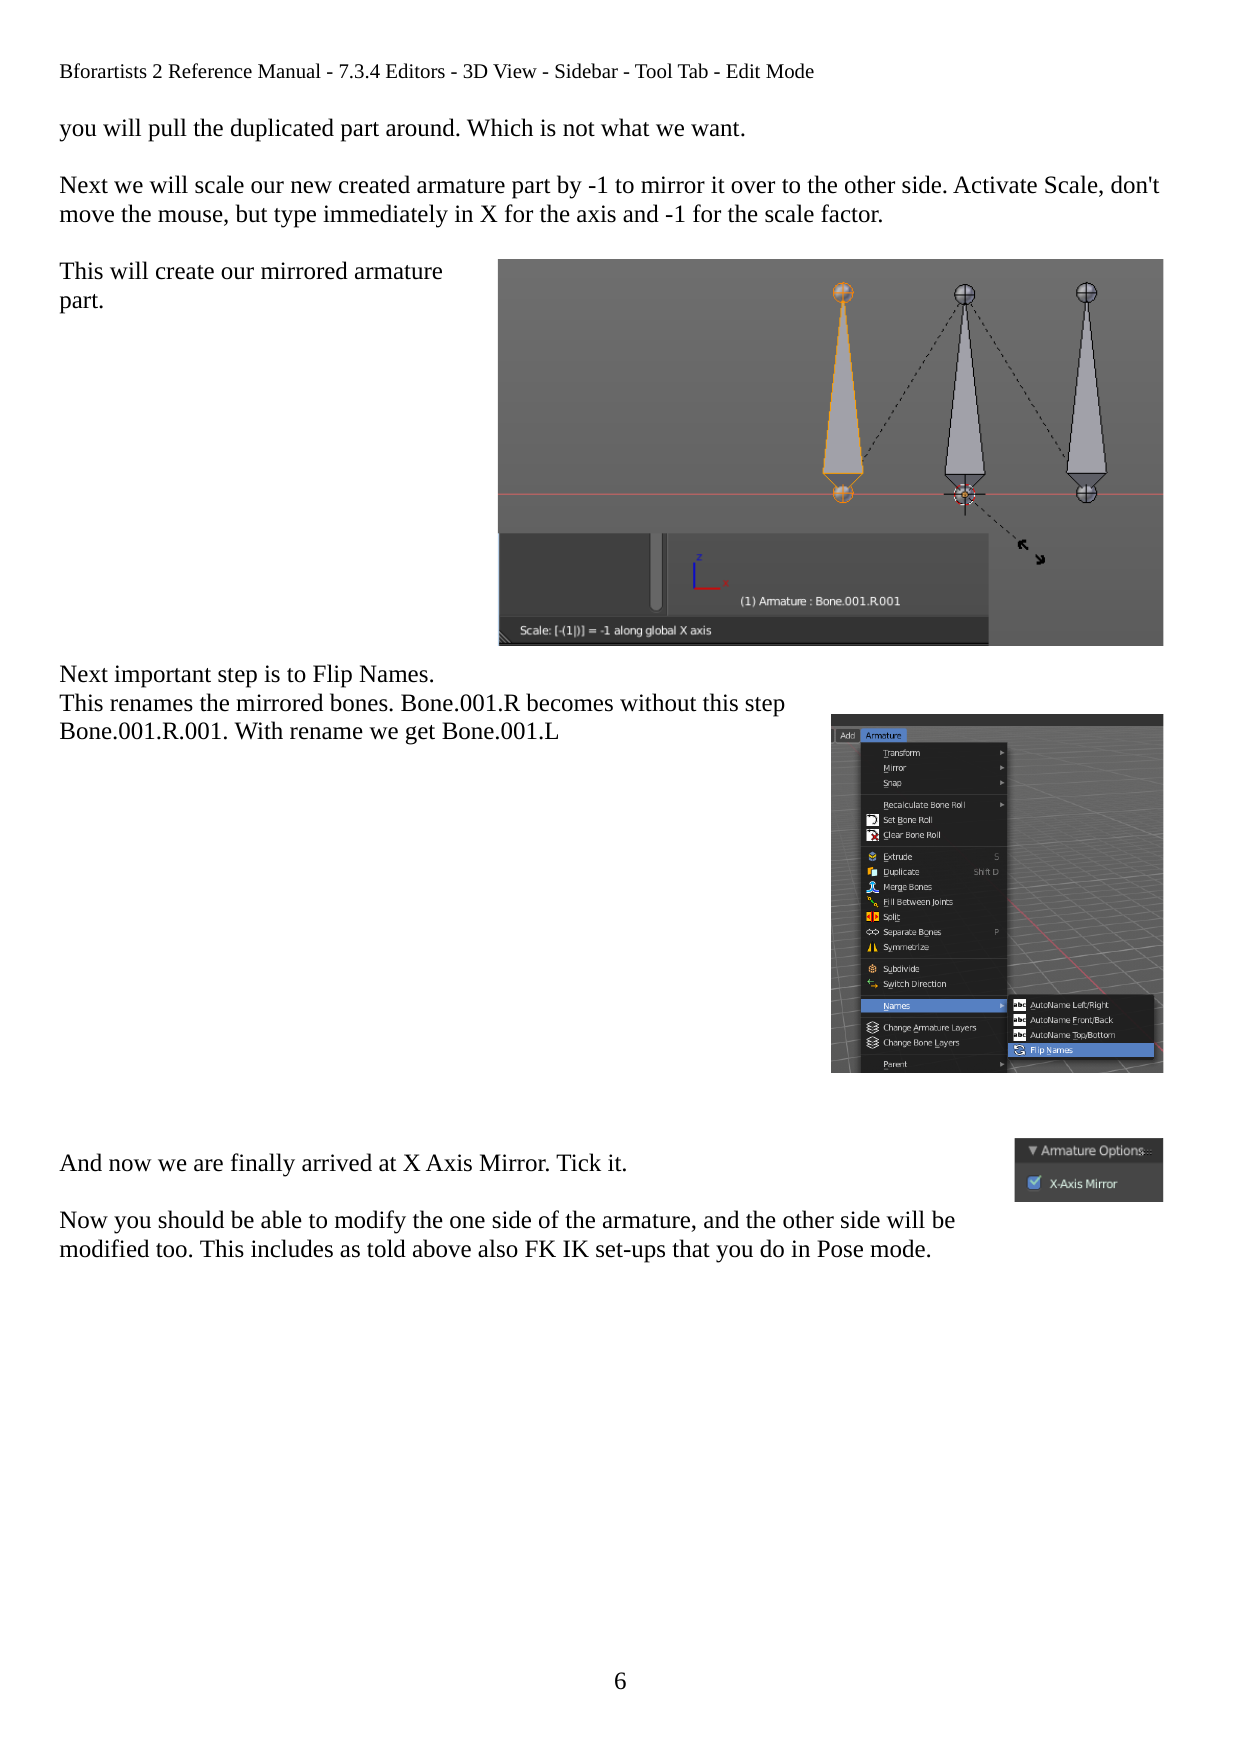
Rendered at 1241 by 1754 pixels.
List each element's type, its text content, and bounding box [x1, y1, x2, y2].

picture [831, 714, 1164, 1073]
text Next we will scale our new created armature part by -1 to mirror it over to the other side. Activate Scale, don't move the mouse, but type immediately in X for the axis and -1 for the scale factor. [59, 170, 1181, 228]
text This will create our mirrored armature part. [59, 256, 1181, 314]
picture [497, 259, 1164, 646]
picture [1014, 1138, 1164, 1202]
text And now we are finally arrived at X Axis Mirror. Tick it. [59, 1148, 1014, 1176]
text you will pull the duplicated part around. Which is not what we want. [59, 113, 1181, 141]
text Next important step is to Flip Names. This renames the mirrored bones. Bone.001.R becomes without this step Bone.001.R.001. With rename we get Bone.001.L [59, 659, 1181, 745]
text Now you should be able to modify the one side of the armature, and the other side will be modified too. This includes as told above also FK IK set-ups that you do in Pose mode. [59, 1205, 1181, 1263]
